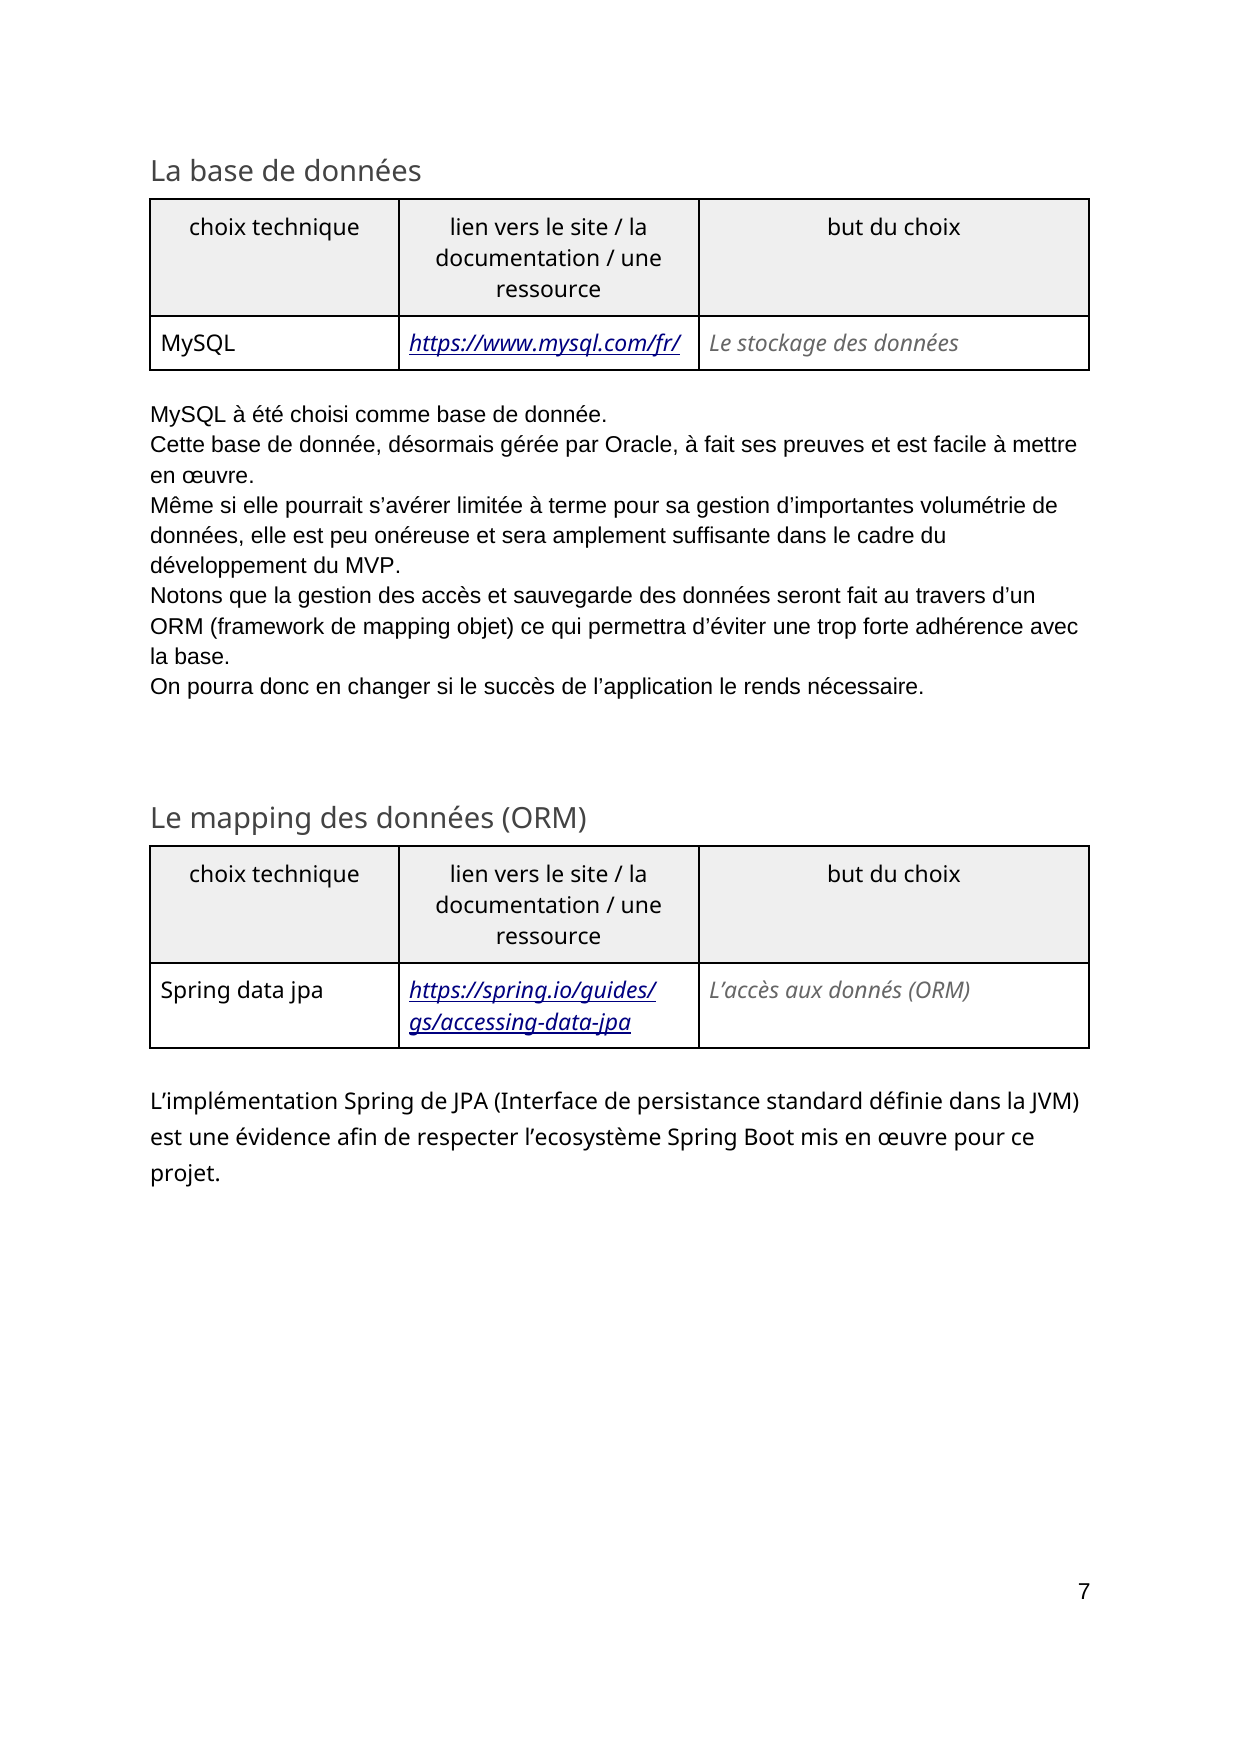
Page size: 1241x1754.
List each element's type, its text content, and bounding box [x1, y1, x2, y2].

text MySQL à été choisi comme base de donnée. [150, 401, 1090, 427]
table_cell MySQL [151, 317, 398, 369]
subtitle La base de données [150, 150, 1090, 190]
table_header but du choix [700, 200, 1088, 315]
table_header choix technique [151, 200, 398, 315]
table_cell Spring data jpa [151, 964, 398, 1047]
text On pourra donc en changer si le succès de l’application le rends nécessaire. [150, 673, 1090, 699]
text Notons que la gestion des accès et sauvegarde des données seront fait au travers d’un ORM (framework de mapping objet) ce qui permettra d’éviter une trop forte adhérence avec la base. [150, 582, 1090, 669]
text L’implémentation Spring de JPA (Interface de persistance standard définie dans la JVM) est une évidence afin de respecter l’ecosystème Spring Boot mis en œuvre pour ce projet. [150, 1085, 1090, 1188]
table_cell https://spring.io/guides/gs/accessing-data-jpa [400, 964, 698, 1047]
text Cette base de donnée, désormais gérée par Oracle, à fait ses preuves et est facile à mettre en œuvre. [150, 431, 1090, 488]
table_cell Le stockage des données [700, 317, 1088, 369]
table_header but du choix [700, 847, 1088, 962]
text Même si elle pourrait s’avérer limitée à terme pour sa gestion d’importantes volumétrie de données, elle est peu onéreuse et sera amplement suffisante dans le cadre du développement du MVP. [150, 492, 1090, 578]
table_header lien vers le site / la documentation / une ressource [400, 847, 698, 962]
table_cell L’accès aux donnés (ORM) [700, 964, 1088, 1047]
table_cell https://www.mysql.com/fr/ [400, 317, 698, 369]
table_header lien vers le site / la documentation / une ressource [400, 200, 698, 315]
subtitle Le mapping des données (ORM) [150, 797, 1090, 837]
table_header choix technique [151, 847, 398, 962]
